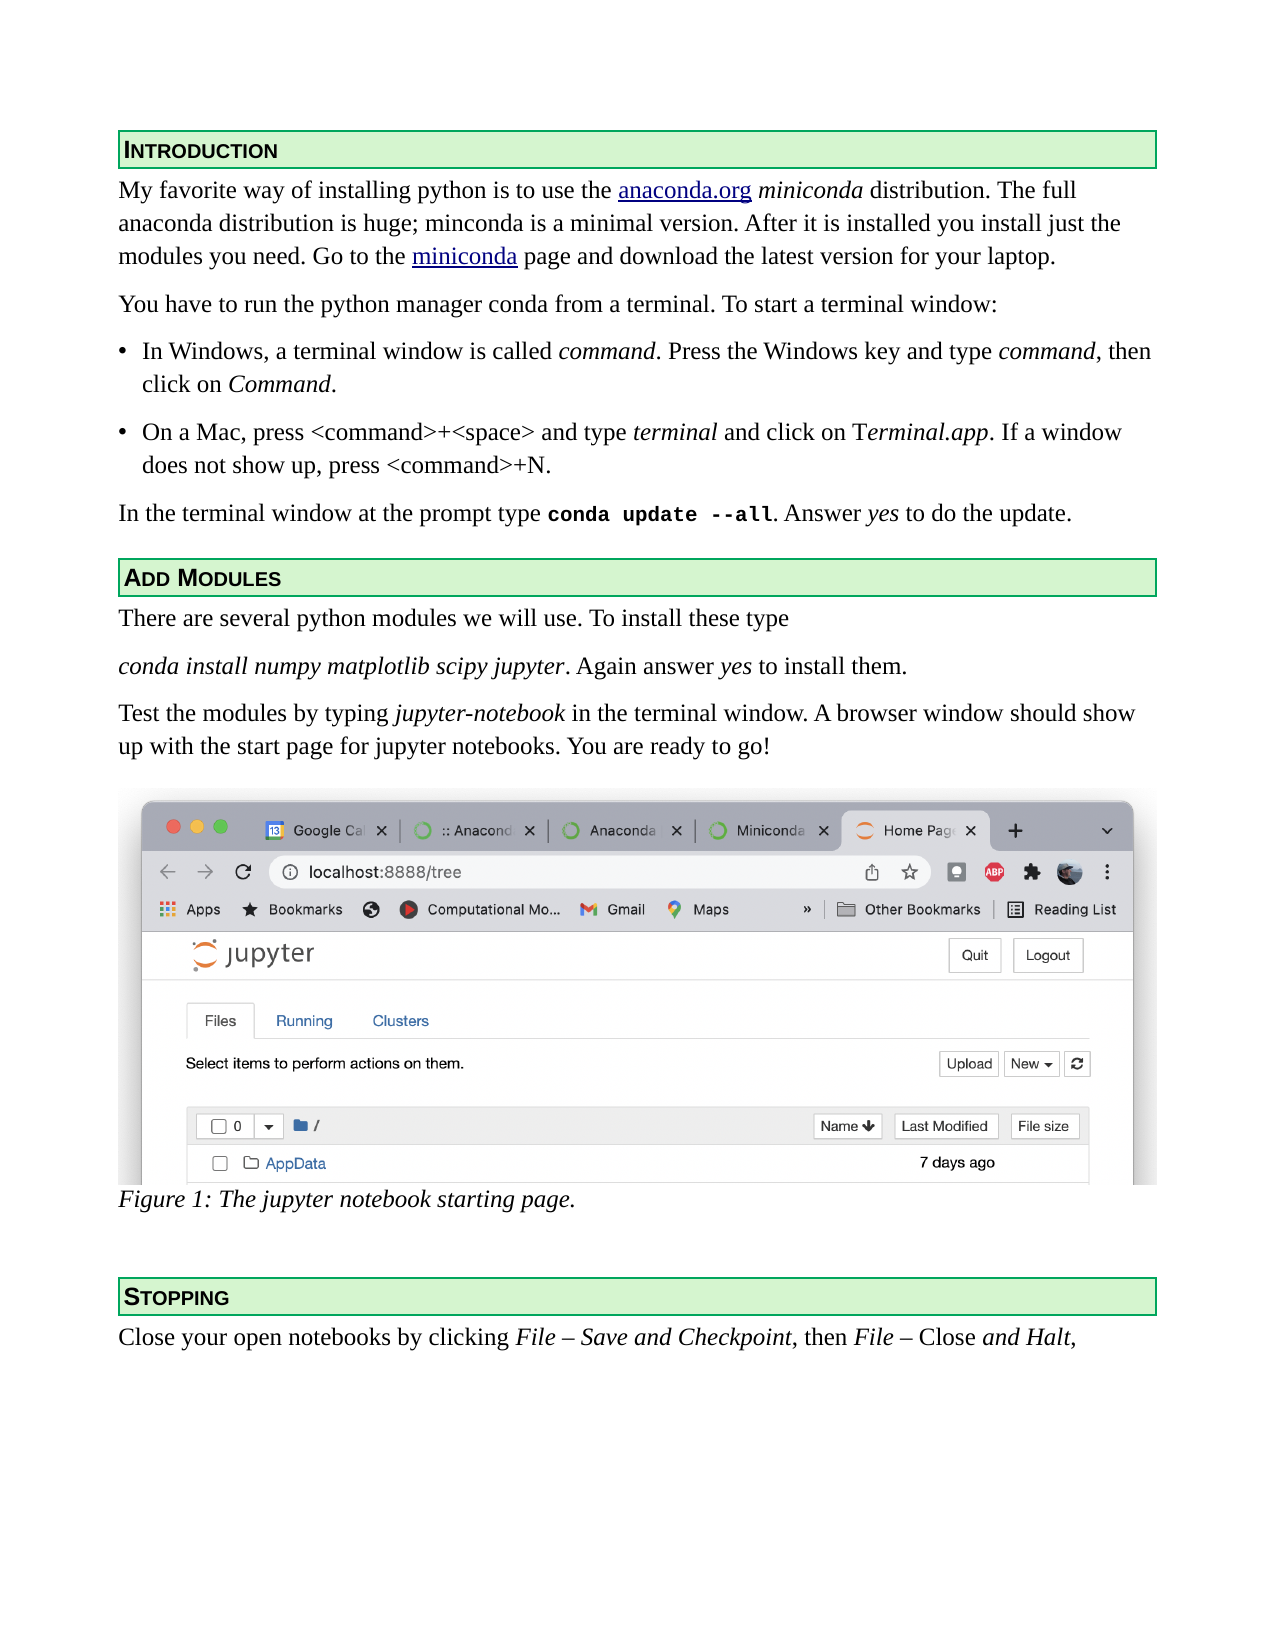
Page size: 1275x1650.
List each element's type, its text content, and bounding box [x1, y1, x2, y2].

text You have to run the python manager conda from a terminal. To start a terminal window: [118, 289, 1157, 317]
text conda install numpy matplotlib scipy jupyter. Again answer yes to install them. [118, 651, 1157, 679]
list On a Mac, press <command>+<space> and type terminal and click on Terminal.app. If a window does not show up, press <command>+N. [118, 417, 1157, 479]
subtitle Stopping [120, 1279, 1155, 1314]
text Figure 1: The jupyter notebook starting page. [118, 1185, 1157, 1213]
text There are several python modules we will use. To install these type [118, 603, 1157, 632]
list In Windows, a terminal window is called command. Press the Windows key and type command, then click on Command. [118, 336, 1157, 398]
subtitle Add Modules [120, 560, 1155, 595]
text My favorite way of installing python is to use the anaconda.org miniconda distribution. The full anaconda distribution is huge; minconda is a minimal version. After it is installed you install just the modules you need. Go to the miniconda page and download the latest version for your laptop. [118, 175, 1157, 270]
text [118, 776, 1157, 788]
text Close your open notebooks by clicking File – Save and Checkpoint, then File – Close and Halt, [118, 1322, 1157, 1351]
picture [118, 788, 1157, 1185]
subtitle Introduction [120, 132, 1155, 167]
text In the terminal window at the prompt type conda update --all. Answer yes to do the update. [118, 498, 1157, 527]
text Test the modules by typing jupyter-notebook in the terminal window. A browser window should show up with the start page for jupyter notebooks. You are ready to go! [118, 698, 1157, 760]
